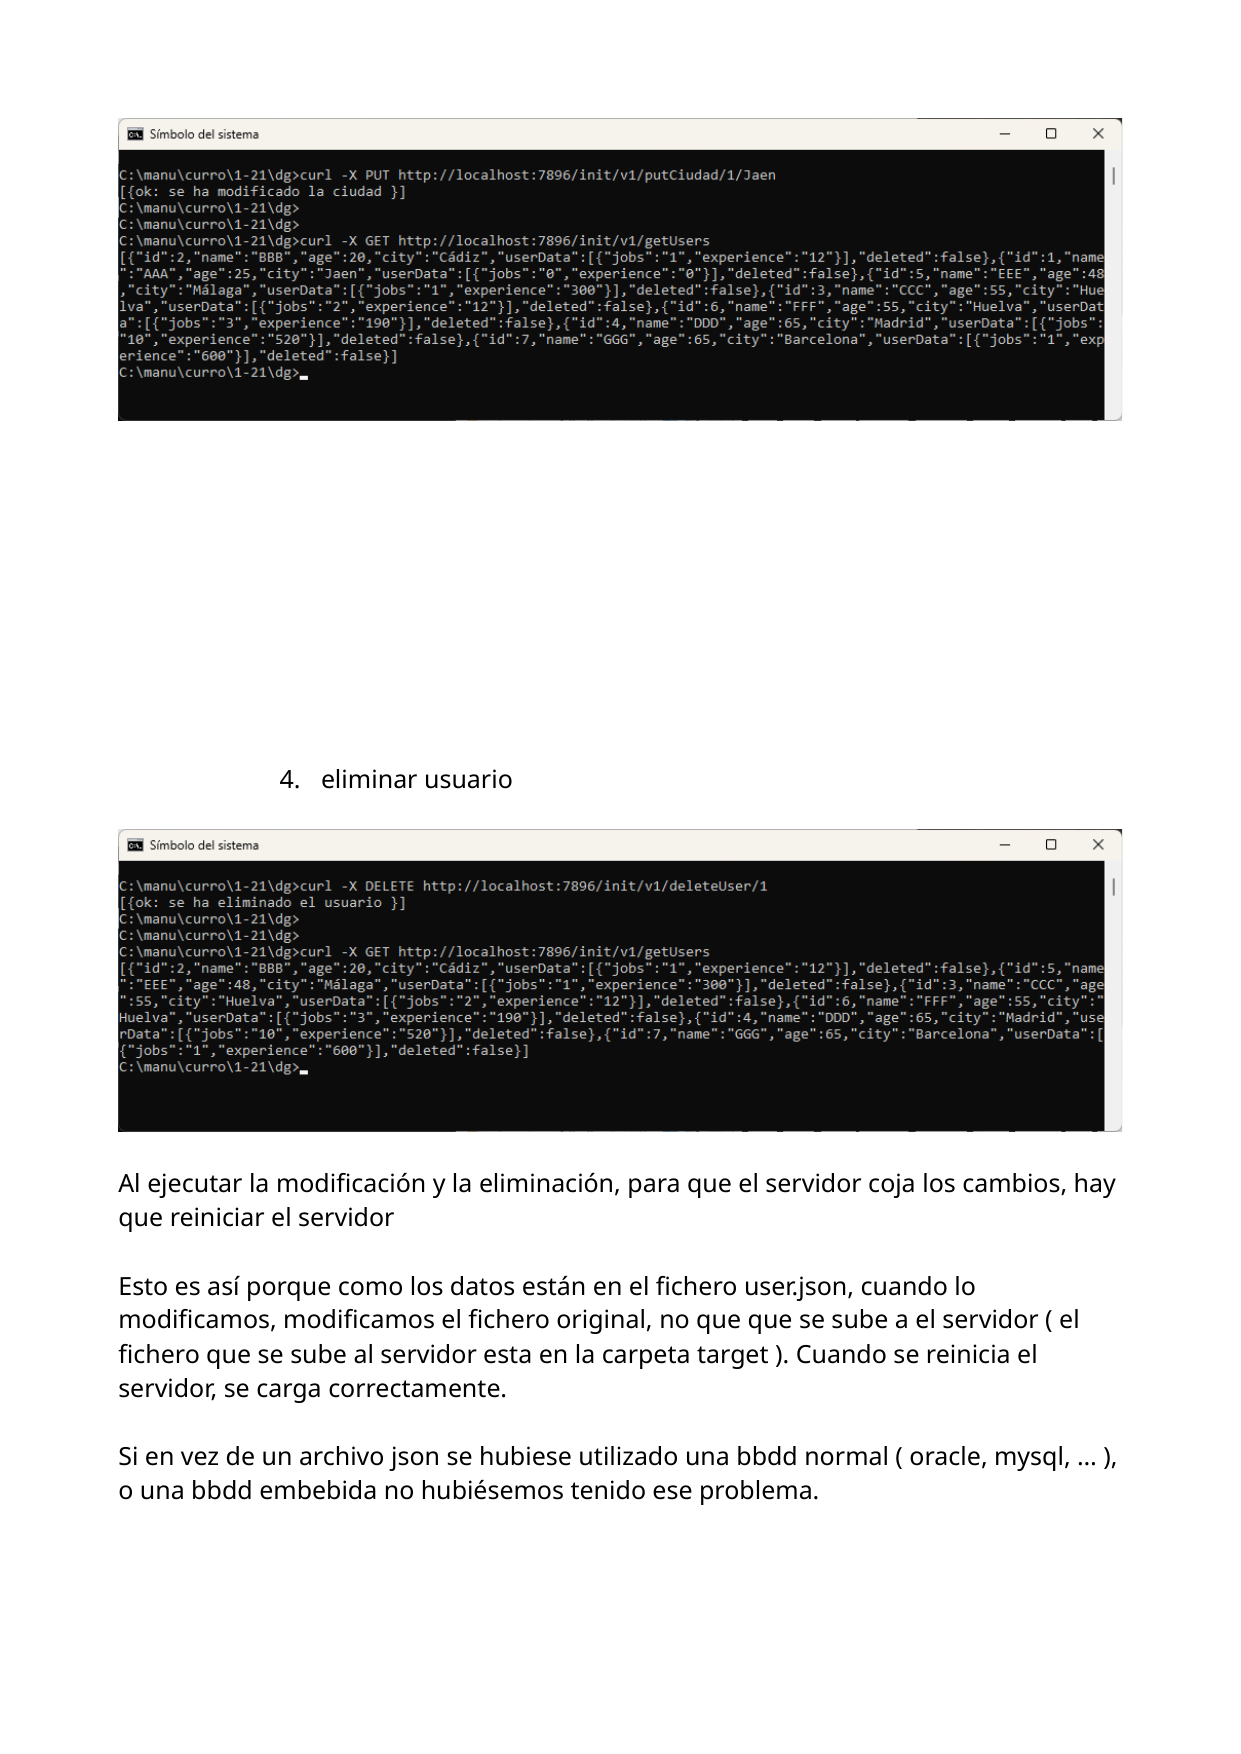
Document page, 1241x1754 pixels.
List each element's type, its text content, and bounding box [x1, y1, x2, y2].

picture [118, 829, 1123, 1132]
picture [118, 118, 1123, 421]
list eliminar usuario [279, 761, 1122, 795]
text Esto es así porque como los datos están en el fichero user.json, cuando lo modificamos, modificamos el fichero original, no que que se sube a el servidor ( el fichero que se sube al servidor esta en la carpeta target ). Cuando se reinicia el servidor, se carga correctamente. [118, 1268, 1122, 1404]
text Al ejecutar la modificación y la eliminación, para que el servidor coja los cambios, hay que reiniciar el servidor [118, 1166, 1122, 1234]
text Si en vez de un archivo json se hubiese utilizado una bbdd normal ( oracle, mysql, … ), o una bbdd embebida no hubiésemos tenido ese problema. [118, 1438, 1122, 1507]
